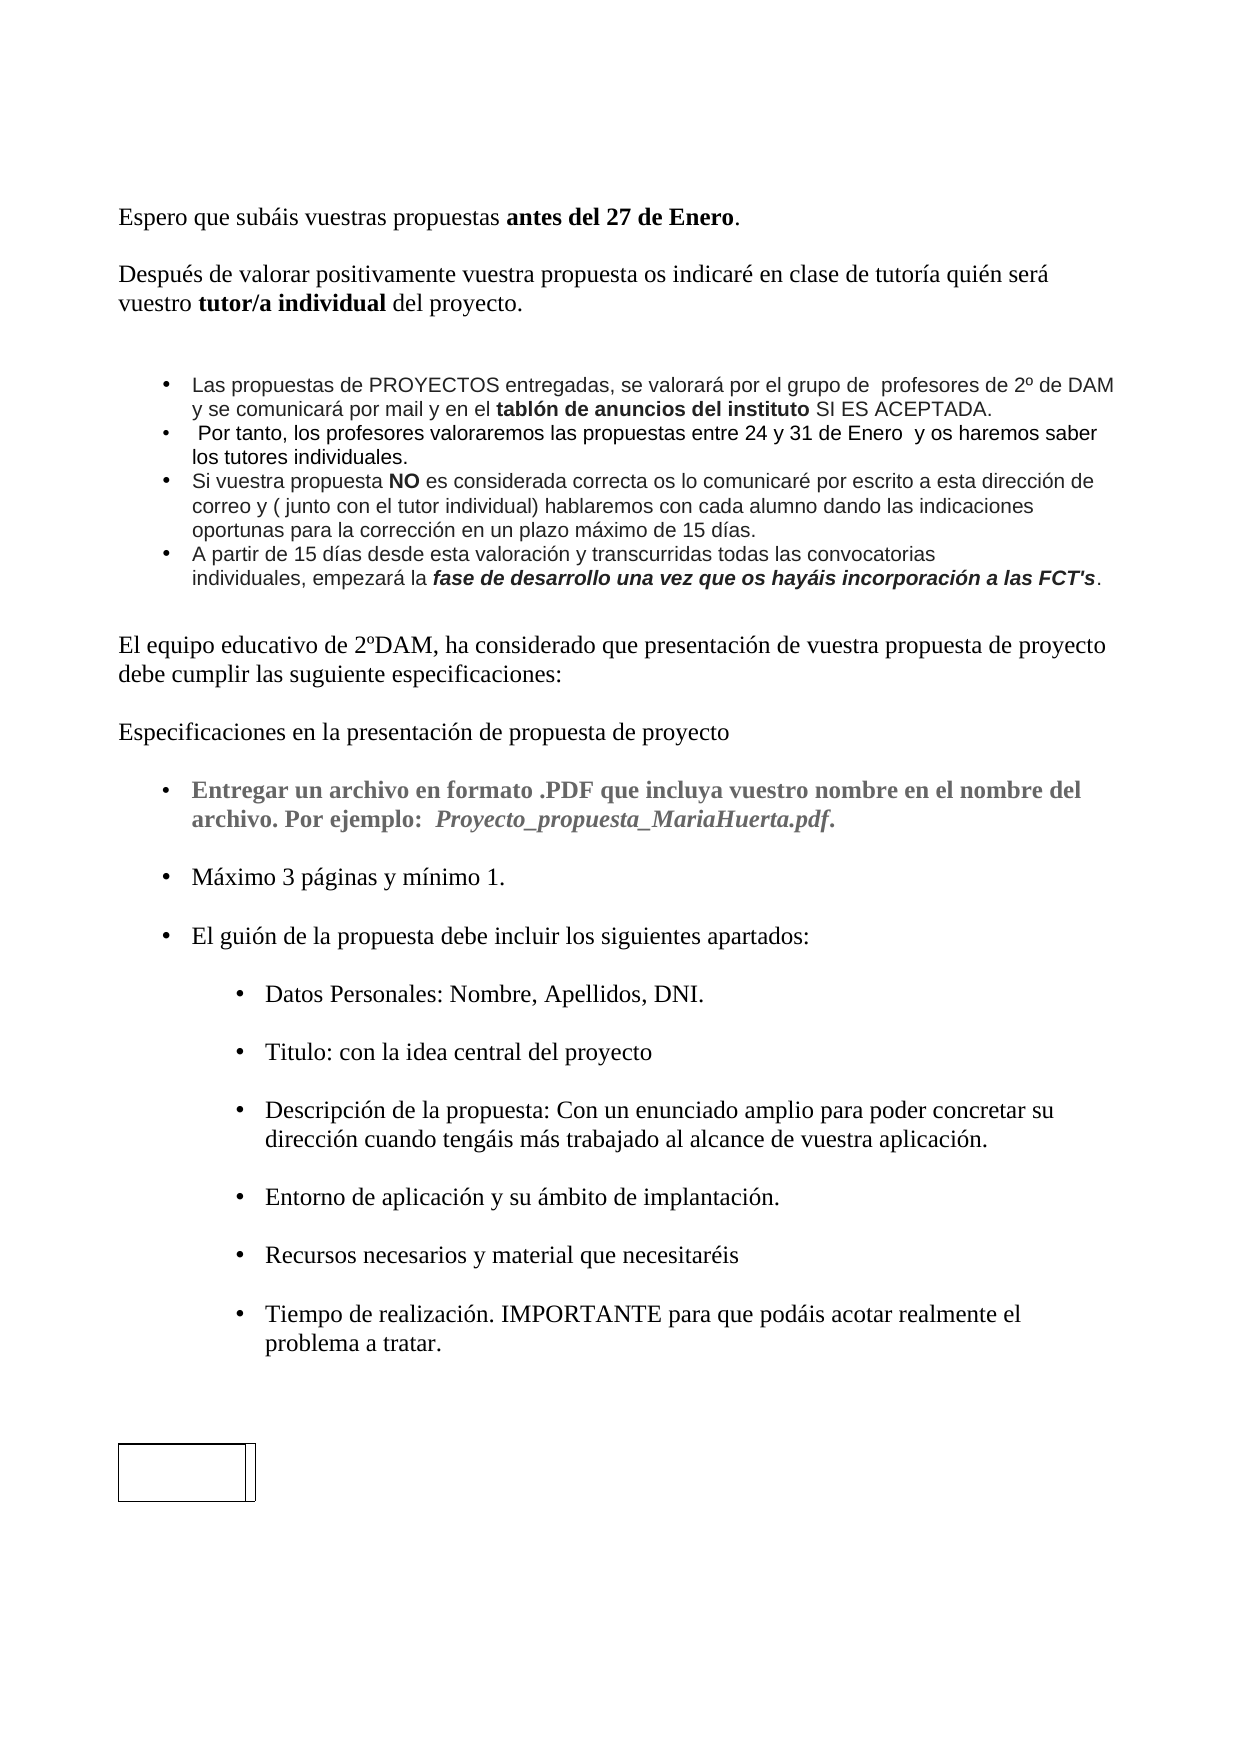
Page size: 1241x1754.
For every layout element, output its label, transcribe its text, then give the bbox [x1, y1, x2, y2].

list El guión de la propuesta debe incluir los siguientes apartados: [162, 921, 1122, 949]
list Tiempo de realización. IMPORTANTE para que podáis acotar realmente el problema a tratar. [236, 1299, 1122, 1356]
text Espero que subáis vuestras propuestas antes del 27 de Enero. [118, 202, 1122, 231]
list Máximo 3 páginas y mínimo 1. [162, 862, 1122, 891]
list A partir de 15 días desde esta valoración y transcurridas todas las convocatorias individuales, empezará la fase de desarrollo una vez que os hayáis incorporación a las FCT's. [162, 541, 1122, 590]
list Por tanto, los profesores valoraremos las propuestas entre 24 y 31 de Enero y os haremos saber los tutores individuales. [162, 421, 1122, 469]
list Recursos necesarios y material que necesitaréis [236, 1241, 1122, 1269]
list Si vuestra propuesta NO es considerada correcta os lo comunicaré por escrito a esta dirección de correo y ( junto con el tutor individual) hablaremos con cada alumno dando las indicaciones oportunas para la corrección en un plazo máximo de 15 días. [162, 469, 1122, 541]
list Entorno de aplicación y su ámbito de implantación. [236, 1182, 1122, 1211]
text Especificaciones en la presentación de propuesta de proyecto [118, 717, 1122, 746]
text El equipo educativo de 2ºDAM, ha considerado que presentación de vuestra propuesta de proyecto debe cumplir las suguiente especificaciones: [118, 630, 1122, 688]
list Entregar un archivo en formato .PDF que incluya vuestro nombre en el nombre del archivo. Por ejemplo: Proyecto_propuesta_MariaHuerta.pdf. [162, 776, 1122, 833]
text Después de valorar positivamente vuestra propuesta os indicaré en clase de tutoría quién será vuestro tutor/a individual del proyecto. [118, 259, 1122, 316]
table_header [246, 1444, 255, 1501]
list Titulo: con la idea central del proyecto [236, 1037, 1122, 1066]
list Descripción de la propuesta: Con un enunciado amplio para poder concretar su dirección cuando tengáis más trabajado al alcance de vuestra aplicación. [236, 1095, 1122, 1153]
table_header [119, 1445, 245, 1501]
list Las propuestas de PROYECTOS entregadas, se valorará por el grupo de profesores de 2º de DAM y se comunicará por mail y en el tablón de anuncios del instituto SI ES ACEPTADA. [162, 372, 1122, 421]
list Datos Personales: Nombre, Apellidos, DNI. [236, 979, 1122, 1008]
